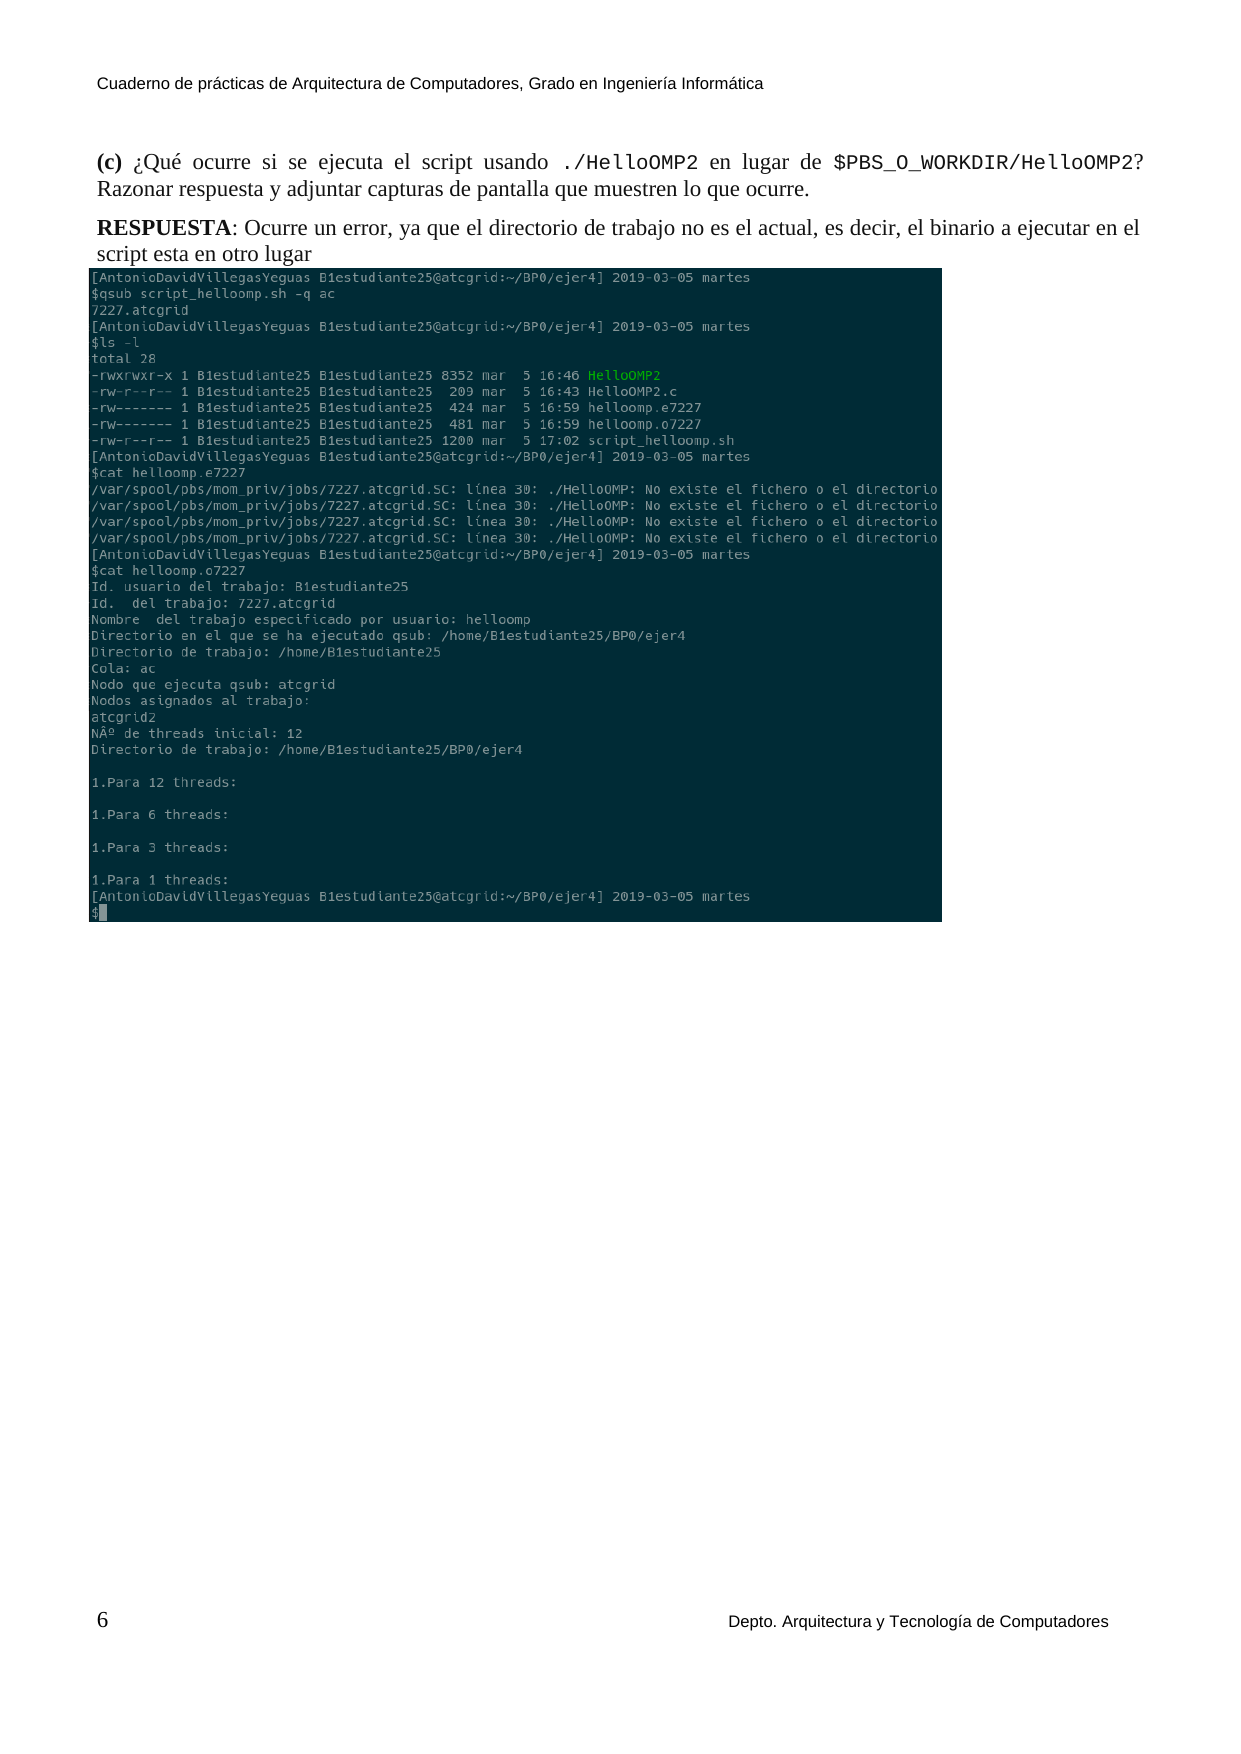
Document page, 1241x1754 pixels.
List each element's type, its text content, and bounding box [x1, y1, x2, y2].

list (c) ¿Qué ocurre si se ejecuta el script usando ./HelloOMP2 en lugar de $PBS_O_WORKDIR/HelloOMP2? Razonar respuesta y adjuntar capturas de pantalla que muestren lo que ocurre. [67, 148, 1143, 202]
picture [638, 372, 644, 379]
picture [100, 905, 106, 920]
list RESPUESTA: Ocurre un error, ya que el directorio de trabajo no es el actual, es decir, el binario a ejecutar en el script esta en otro lugar [97, 214, 1143, 267]
